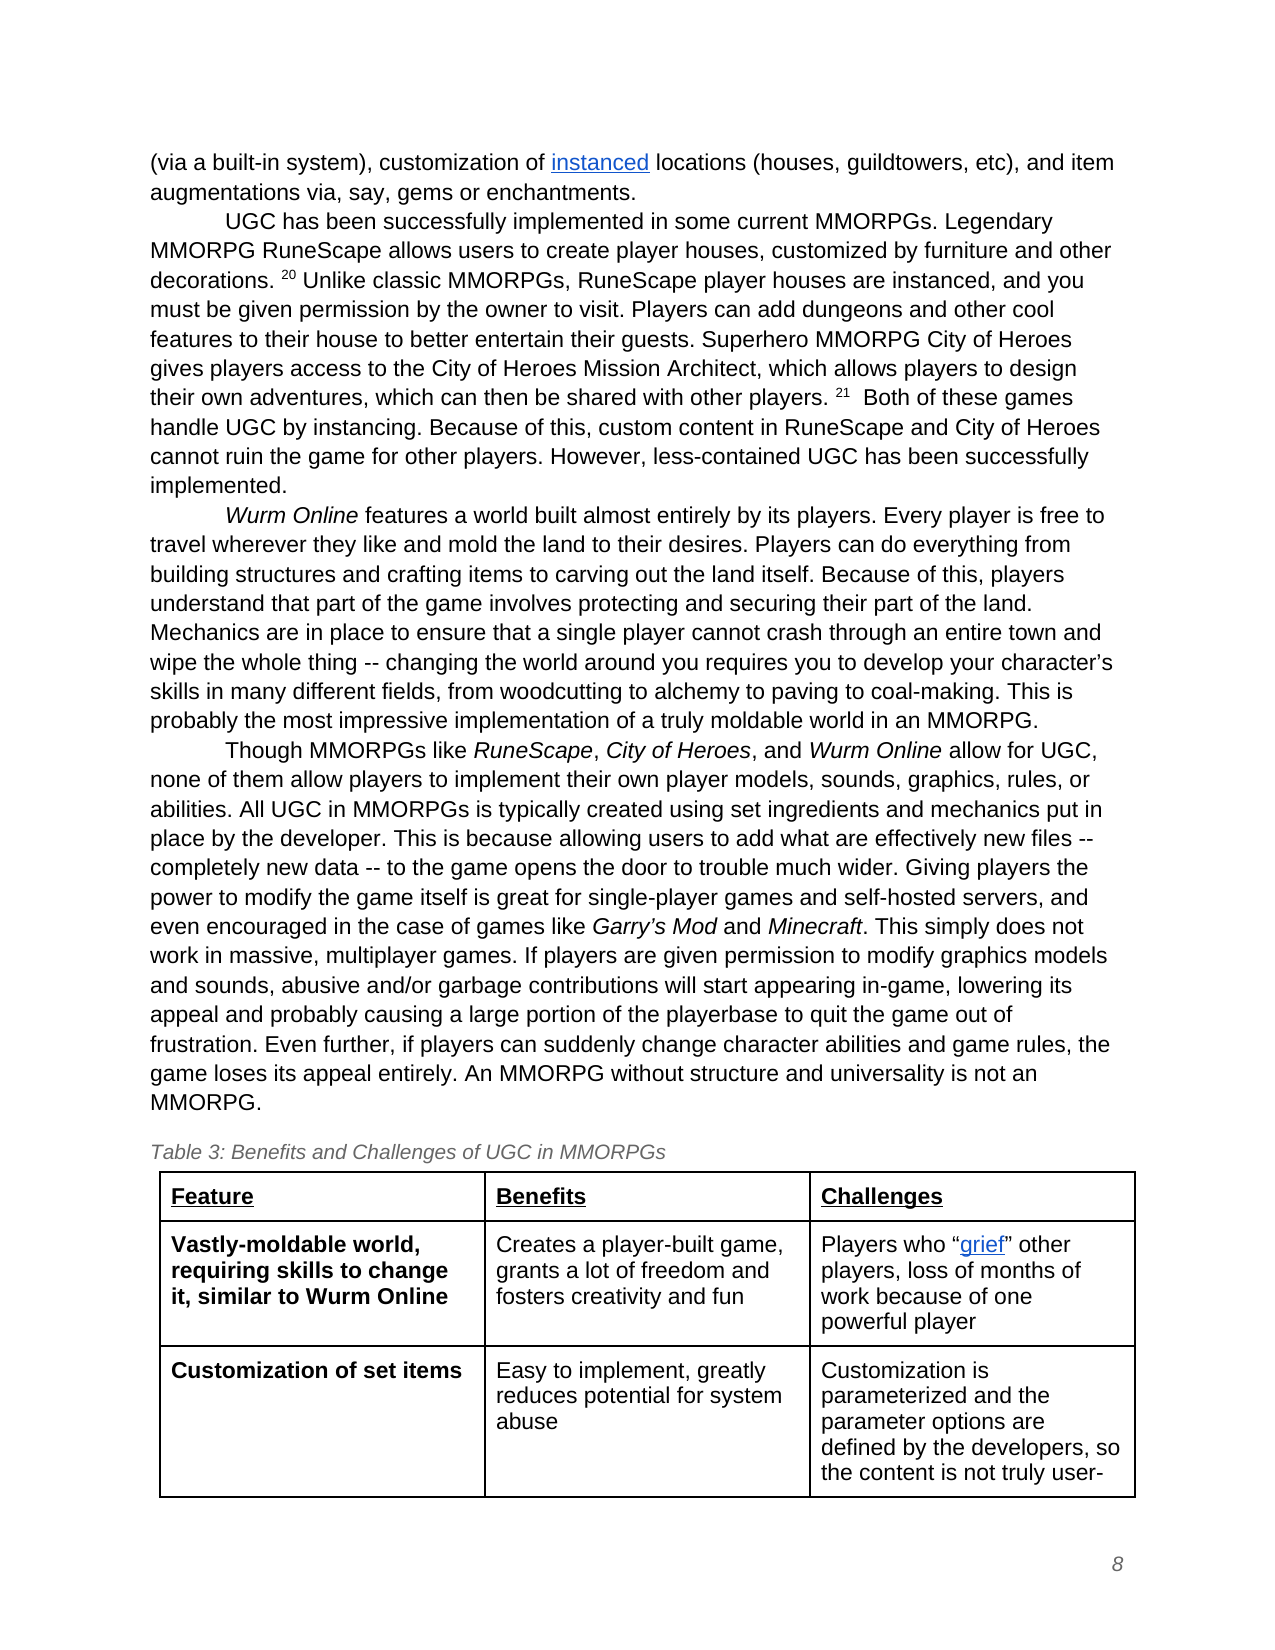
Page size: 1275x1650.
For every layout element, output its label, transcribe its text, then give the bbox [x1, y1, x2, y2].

table_cell Creates a player-built game, grants a lot of freedom and fosters creativity and fun [486, 1222, 809, 1345]
text (via a built-in system), customization of instanced locations (houses, guildtowers, etc), and item augmentations via, say, gems or enchantments. [150, 150, 1125, 205]
text Wurm Online features a world built almost entirely by its players. Every player is free to travel wherever they like and mold the land to their desires. Players can do everything from building structures and crafting items to carving out the land itself. Because of this, players understand that part of the game involves protecting and securing their part of the land. Mechanics are in place to ensure that a single player cannot crash through an entire town and wipe the whole thing -- changing the world around you requires you to develop your character’s skills in many different fields, from woodcutting to alchemy to paving to coal-making. This is probably the most impressive implementation of a truly moldable world in an MMORPG. [150, 502, 1125, 734]
table_cell Easy to implement, greatly reduces potential for system abuse [486, 1347, 809, 1496]
subtitle Table 3: Benefits and Challenges of UGC in MMORPGs [150, 1140, 1125, 1163]
table_header Benefits [486, 1173, 809, 1219]
table_cell Players who “grief” other players, loss of months of work because of one powerful player [811, 1222, 1134, 1345]
table_cell Customization is parameterized and the parameter options are defined by the developers, so the content is not truly user- [811, 1347, 1134, 1496]
table_cell Customization of set items [161, 1347, 484, 1496]
text Though MMORPGs like RuneScape, City of Heroes, and Wurm Online allow for UGC, none of them allow players to implement their own player models, sounds, graphics, rules, or abilities. All UGC in MMORPGs is typically created using set ingredients and mechanics put in place by the developer. This is because allowing users to add what are effectively new files -- completely new data -- to the game opens the door to trouble much wider. Giving players the power to modify the game itself is great for single-player games and self-hosted servers, and even encouraged in the case of games like Garry’s Mod and Minecraft. This simply does not work in massive, multiplayer games. If players are given permission to modify graphics models and sounds, abusive and/or garbage contributions will start appearing in-game, lowering its appeal and probably causing a large portion of the playerbase to quit the game out of frustration. Even further, if players can suddenly change character abilities and game rules, the game loses its appeal entirely. An MMORPG without structure and universality is not an MMORPG. [150, 737, 1125, 1116]
table_header Feature [161, 1173, 484, 1219]
text UGC has been successfully implemented in some current MMORPGs. Legendary MMORPG RuneScape allows users to create player houses, customized by furniture and other decorations. 20 Unlike classic MMORPGs, RuneScape player houses are instanced, and you must be given permission by the owner to visit. Players can add dungeons and other cool features to their house to better entertain their guests. Superhero MMORPG City of Heroes gives players access to the City of Heroes Mission Architect, which allows players to design their own adventures, which can then be shared with other players. 21 Both of these games handle UGC by instancing. Because of this, custom content in RuneScape and City of Heroes cannot ruin the game for other players. However, less-contained UGC has been successfully implemented. [150, 209, 1125, 499]
table_header Challenges [811, 1173, 1134, 1219]
table_cell Vastly-moldable world, requiring skills to change it, similar to Wurm Online [161, 1222, 484, 1345]
